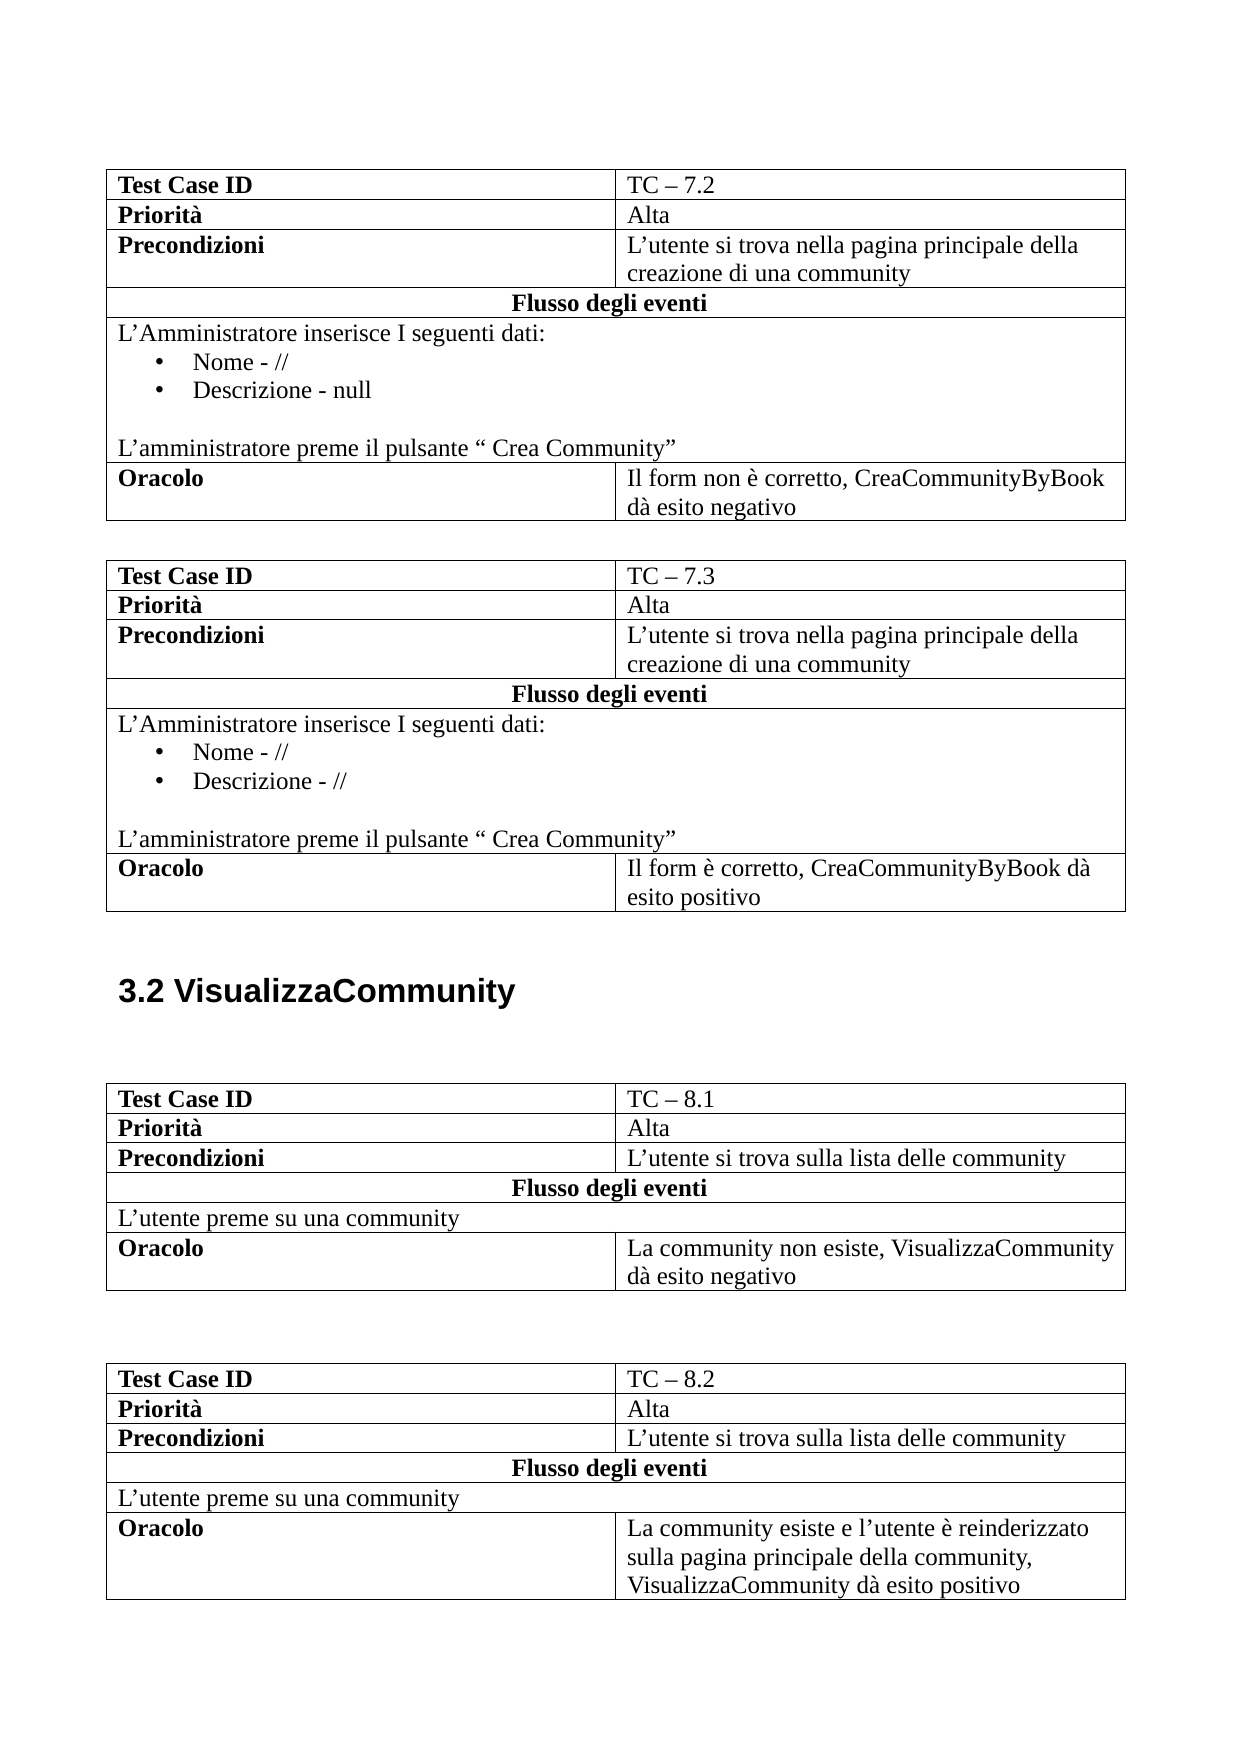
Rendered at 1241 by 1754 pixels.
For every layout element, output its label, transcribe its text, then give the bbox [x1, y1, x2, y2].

table_header TC – 8.2 [616, 1364, 1125, 1393]
table_cell Precondizioni [107, 1143, 615, 1172]
table_cell La community esiste e l’utente è reinderizzato sulla pagina principale della community, VisualizzaCommunity dà esito positivo [616, 1513, 1125, 1599]
table_header TC – 8.1 [616, 1084, 1125, 1112]
table_cell Priorità [107, 200, 615, 229]
table_cell Flusso degli eventi [107, 1173, 1125, 1202]
table_header Test Case ID [107, 1084, 615, 1112]
table_header TC – 7.3 [616, 561, 1125, 589]
table_cell Precondizioni [107, 1424, 615, 1452]
table_cell Alta [616, 1394, 1125, 1422]
table_cell Alta [616, 200, 1125, 229]
table_cell Il form non è corretto, CreaCommunityByBook dà esito negativo [616, 463, 1125, 520]
table_cell L’Amministratore inserisce I seguenti dati: Nome - // Descrizione - // L’amministratore preme il pulsante “ Crea Community” [107, 709, 1125, 852]
table_cell Alta [616, 591, 1125, 619]
table_cell L’utente si trova sulla lista delle community [616, 1424, 1125, 1452]
table_cell Flusso degli eventi [107, 288, 1125, 317]
table_header TC – 7.2 [616, 170, 1125, 199]
table_cell Precondizioni [107, 230, 615, 287]
table_cell L’utente si trova nella pagina principale della creazione di una community [616, 620, 1125, 678]
table_cell Priorità [107, 1114, 615, 1142]
table_cell Il form è corretto, CreaCommunityByBook dà esito positivo [616, 854, 1125, 911]
table_header Test Case ID [107, 1364, 615, 1393]
table_cell Flusso degli eventi [107, 679, 1125, 708]
subtitle 3.2 VisualizzaCommunity [118, 971, 1122, 1009]
table_cell Priorità [107, 591, 615, 619]
table_cell L’utente preme su una community [107, 1203, 1125, 1232]
table_cell Oracolo [107, 1513, 615, 1599]
table_cell Oracolo [107, 854, 615, 911]
table_cell La community non esiste, VisualizzaCommunity dà esito negativo [616, 1233, 1125, 1290]
table_header Test Case ID [107, 561, 615, 589]
table_cell L’Amministratore inserisce I seguenti dati: Nome - // Descrizione - null L’amministratore preme il pulsante “ Crea Community” [107, 318, 1125, 462]
table_cell L’utente si trova nella pagina principale della creazione di una community [616, 230, 1125, 287]
table_cell L’utente preme su una community [107, 1483, 1125, 1512]
table_cell Flusso degli eventi [107, 1453, 1125, 1482]
table_cell Priorità [107, 1394, 615, 1422]
table_header Test Case ID [107, 170, 615, 199]
table_cell Oracolo [107, 463, 615, 520]
table_cell Alta [616, 1114, 1125, 1142]
table_cell L’utente si trova sulla lista delle community [616, 1143, 1125, 1172]
table_cell Precondizioni [107, 620, 615, 678]
table_cell Oracolo [107, 1233, 615, 1290]
